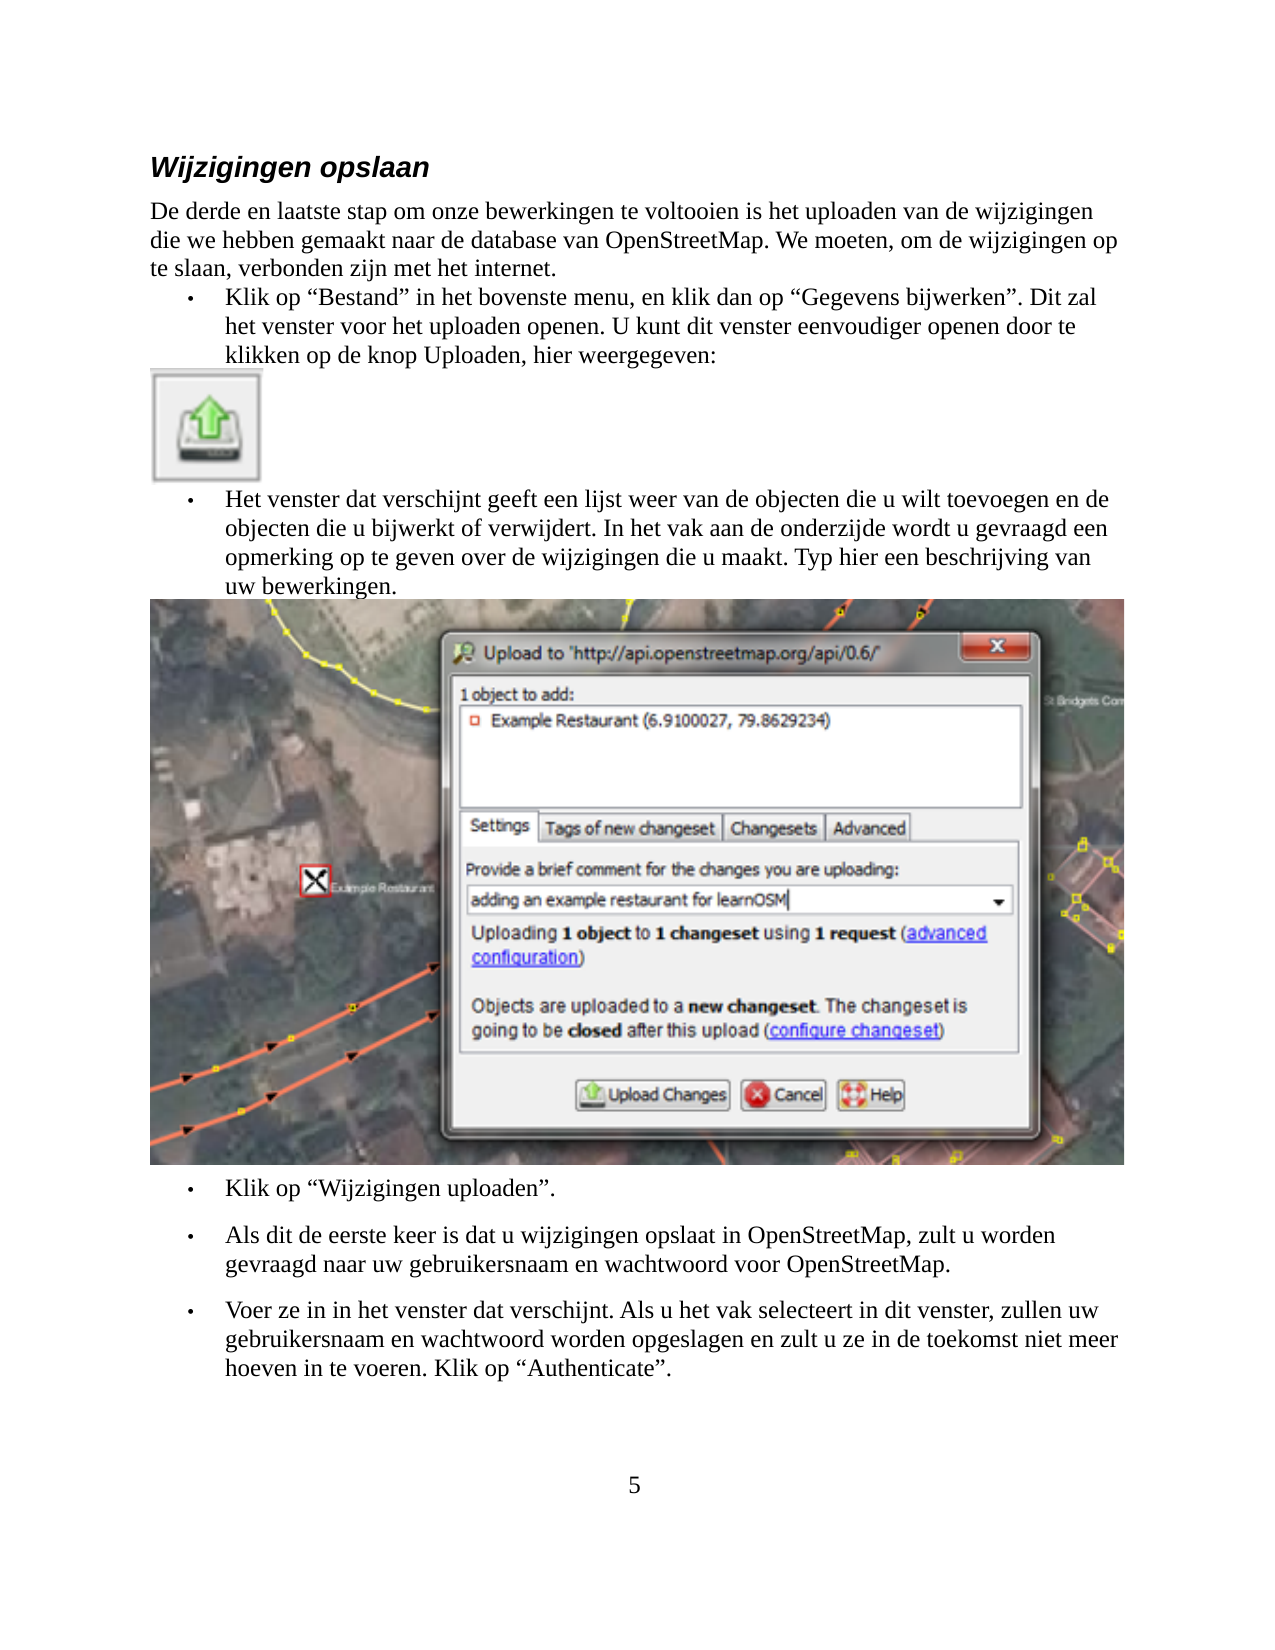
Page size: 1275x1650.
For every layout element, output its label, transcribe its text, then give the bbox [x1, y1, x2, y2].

list Voer ze in in het venster dat verschijnt. Als u het vak selecteert in dit venster, zullen uw gebruikersnaam en wachtwoord worden opgeslagen en zult u ze in de toekomst niet meer hoeven in te voeren. Klik op “Authenticate”. [187, 1295, 1125, 1382]
list Klik op “Wijzigingen uploaden”. [187, 1173, 1125, 1202]
subtitle Wijzigingen opslaan [150, 150, 1125, 183]
list Klik op “Bestand” in het bovenste menu, en klik dan op “Gegevens bijwerken”. Dit zal het venster voor het uploaden openen. U kunt dit venster eenvoudiger openen door te klikken op de knop Uploaden, hier weergegeven: [187, 282, 1125, 368]
text De derde en laatste stap om onze bewerkingen te voltooien is het uploaden van de wijzigingen die we hebben gemaakt naar de database van OpenStreetMap. We moeten, om de wijzigingen op te slaan, verbonden zijn met het internet. [150, 196, 1125, 282]
list Als dit de eerste keer is dat u wijzigingen opslaat in OpenStreetMap, zult u worden gevraagd naar uw gebruikersnaam en wachtwoord voor OpenStreetMap. [187, 1220, 1125, 1277]
picture [150, 599, 1125, 1165]
list Het venster dat verschijnt geeft een lijst weer van de objecten die u wilt toevoegen en de objecten die u bijwerkt of verwijdert. In het vak aan de onderzijde wordt u gevraagd een opmerking op te geven over de wijzigingen die u maakt. Typ hier een beschrijving van uw bewerkingen. [187, 484, 1125, 599]
picture [150, 368, 264, 485]
